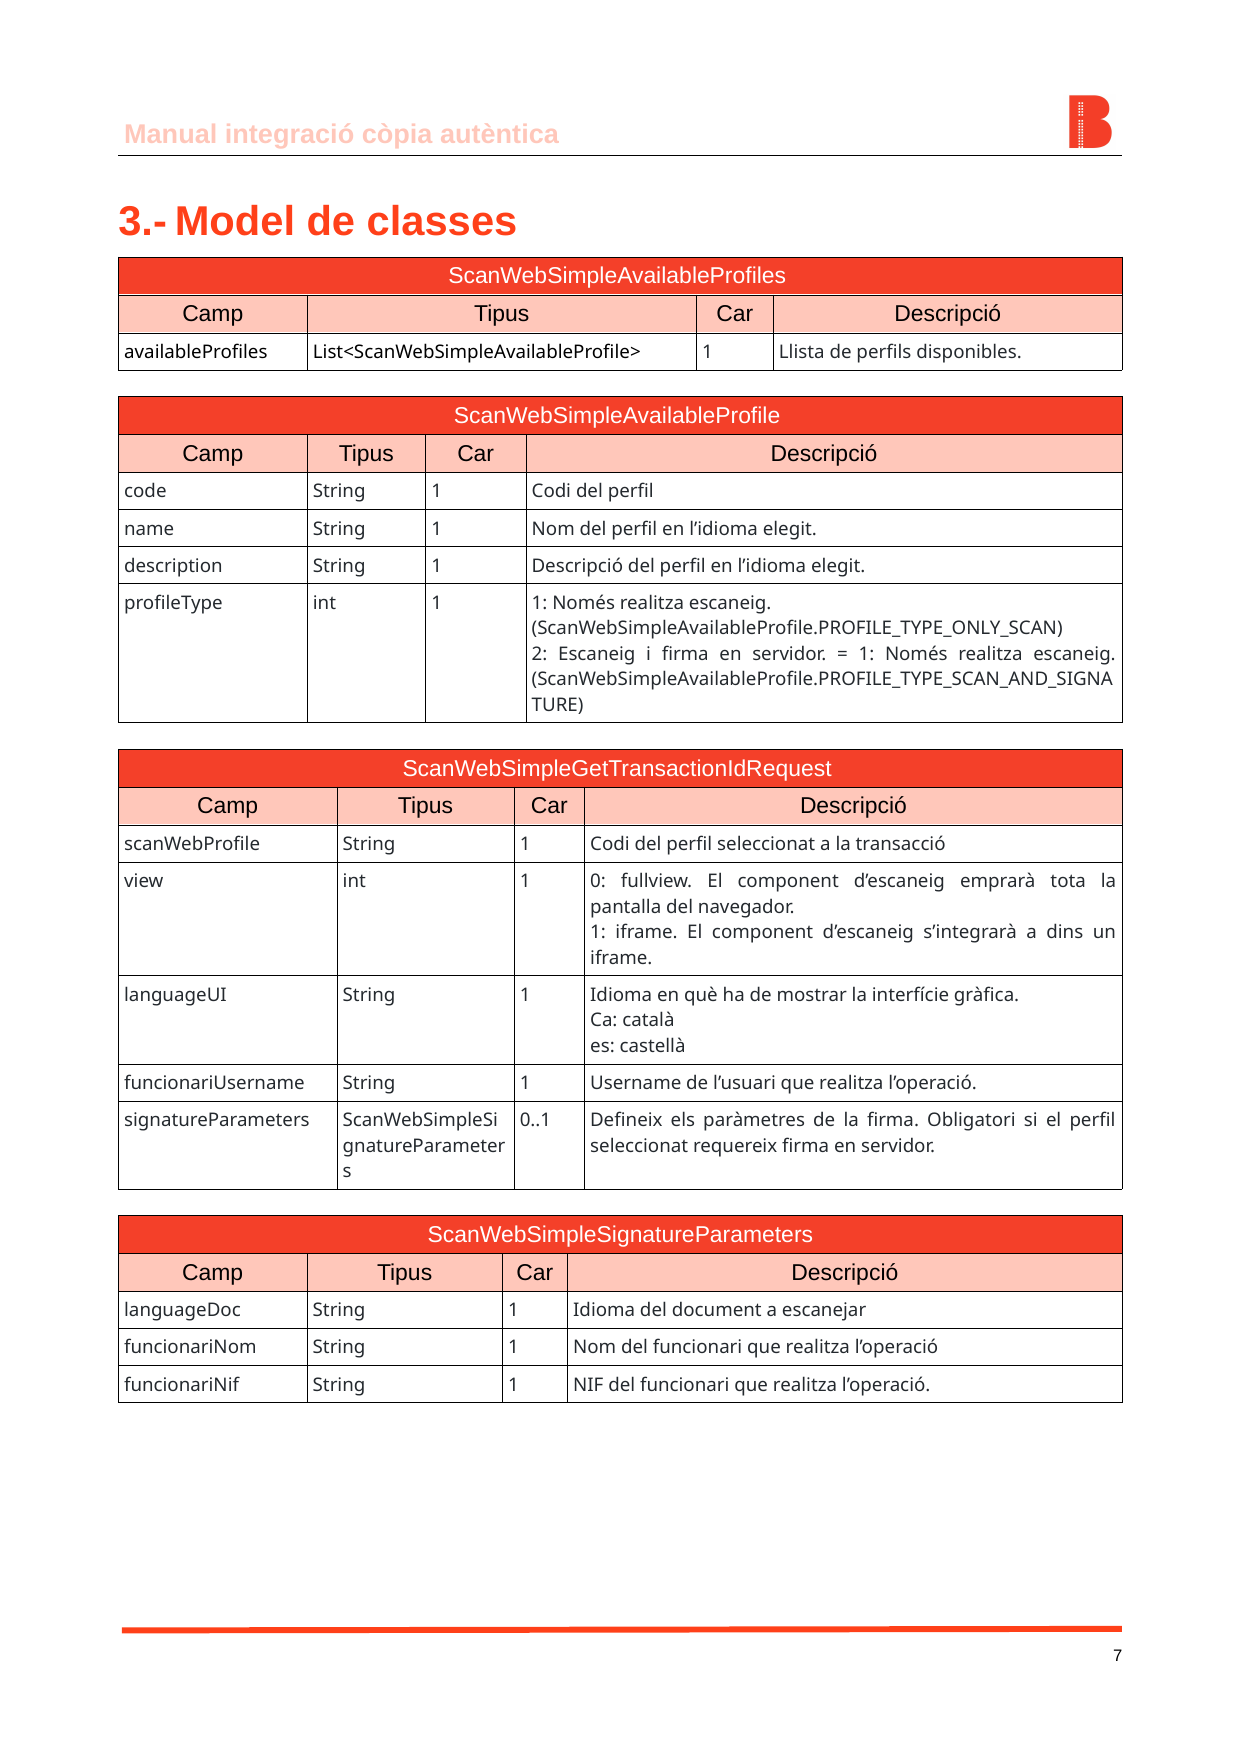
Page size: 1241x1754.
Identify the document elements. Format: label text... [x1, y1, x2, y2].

table_cell profileType [119, 584, 307, 722]
table_cell Descripció del perfil en l’idioma elegit. [527, 547, 1122, 583]
table_cell List<ScanWebSimpleAvailableProfile> [308, 334, 696, 369]
table_cell int [338, 863, 514, 975]
table_cell String [308, 1292, 502, 1328]
table_cell Tipus [308, 1254, 502, 1291]
table_cell name [119, 510, 307, 546]
table_cell String [338, 1065, 514, 1101]
table_cell Nom del funcionari que realitza l’operació [568, 1329, 1122, 1365]
table_cell description [119, 547, 307, 583]
table_cell 1 [426, 510, 526, 546]
table_cell Car [697, 296, 773, 332]
table_header ScanWebSimpleSignatureParameters [119, 1216, 1122, 1253]
table_cell funcionariNif [119, 1366, 307, 1402]
table_cell funcionariUsername [119, 1065, 337, 1101]
table_cell Nom del perfil en l’idioma elegit. [527, 510, 1122, 546]
table_cell Descripció [568, 1254, 1122, 1291]
table_cell String [308, 1366, 502, 1402]
table_cell Car [503, 1254, 567, 1291]
table_cell 1 [426, 547, 526, 583]
table_cell Llista de perfils disponibles. [774, 334, 1122, 369]
table_cell Car [426, 435, 526, 472]
table_cell String [338, 826, 514, 862]
table_cell Codi del perfil [527, 473, 1122, 509]
table_header ScanWebSimpleAvailableProfiles [119, 258, 1122, 294]
table_cell Username de l’usuari que realitza l’operació. [585, 1065, 1122, 1101]
table_cell 1 [515, 1065, 584, 1101]
table_cell Camp [119, 788, 337, 824]
table_cell String [308, 547, 425, 583]
table_cell Descripció [527, 435, 1122, 472]
table_cell Tipus [338, 788, 514, 824]
table_cell Defineix els paràmetres de la firma. Obligatori si el perfil seleccionat requereix firma en servidor. [585, 1102, 1122, 1189]
table_cell 0..1 [515, 1102, 584, 1189]
table_cell ScanWebSimpleSignatureParameters [338, 1102, 514, 1189]
table_header ScanWebSimpleGetTransactionIdRequest [119, 750, 1122, 787]
table_cell languageDoc [119, 1292, 307, 1328]
table_cell funcionariNom [119, 1329, 307, 1365]
table_cell 0: fullview. El component d’escaneig emprarà tota la pantalla del navegador. 1: iframe. El component d’escaneig s’integrarà a dins un iframe. [585, 863, 1122, 975]
table_cell Codi del perfil seleccionat a la transacció [585, 826, 1122, 862]
table_cell String [308, 510, 425, 546]
table_cell 1 [426, 473, 526, 509]
table_cell Car [515, 788, 584, 824]
table_cell Tipus [308, 296, 696, 332]
subtitle Model de classes [118, 196, 1122, 244]
table_cell int [308, 584, 425, 722]
table_cell 1 [503, 1292, 567, 1328]
table_cell Tipus [308, 435, 425, 472]
table_cell 1 [503, 1366, 567, 1402]
table_cell view [119, 863, 337, 975]
table_cell 1: Només realitza escaneig. (ScanWebSimpleAvailableProfile.PROFILE_TYPE_ONLY_SCAN) 2: Escaneig i firma en servidor. = 1: Només realitza escaneig.(ScanWebSimpleAvailableProfile.PROFILE_TYPE_SCAN_AND_SIGNATURE) [527, 584, 1122, 722]
table_cell Camp [119, 435, 307, 472]
table_cell String [308, 473, 425, 509]
picture [1063, 94, 1117, 150]
table_cell 1 [426, 584, 526, 722]
table_cell 1 [697, 334, 773, 369]
table_cell String [308, 1329, 502, 1365]
table_cell Camp [119, 1254, 307, 1291]
table_cell String [338, 976, 514, 1063]
table_cell Idioma en què ha de mostrar la interfície gràfica. Ca: català es: castellà [585, 976, 1122, 1063]
table_cell signatureParameters [119, 1102, 337, 1189]
table_cell 1 [515, 863, 584, 975]
table_cell Descripció [774, 296, 1122, 332]
table_cell Idioma del document a escanejar [568, 1292, 1122, 1328]
table_cell code [119, 473, 307, 509]
table_header ScanWebSimpleAvailableProfile [119, 397, 1122, 434]
table_cell 1 [515, 826, 584, 862]
table_cell 1 [503, 1329, 567, 1365]
table_cell Camp [119, 296, 307, 332]
table_cell Descripció [585, 788, 1122, 824]
table_cell scanWebProfile [119, 826, 337, 862]
table_cell availableProfiles [119, 334, 307, 369]
table_cell NIF del funcionari que realitza l’operació. [568, 1366, 1122, 1402]
table_cell 1 [515, 976, 584, 1063]
table_cell languageUI [119, 976, 337, 1063]
